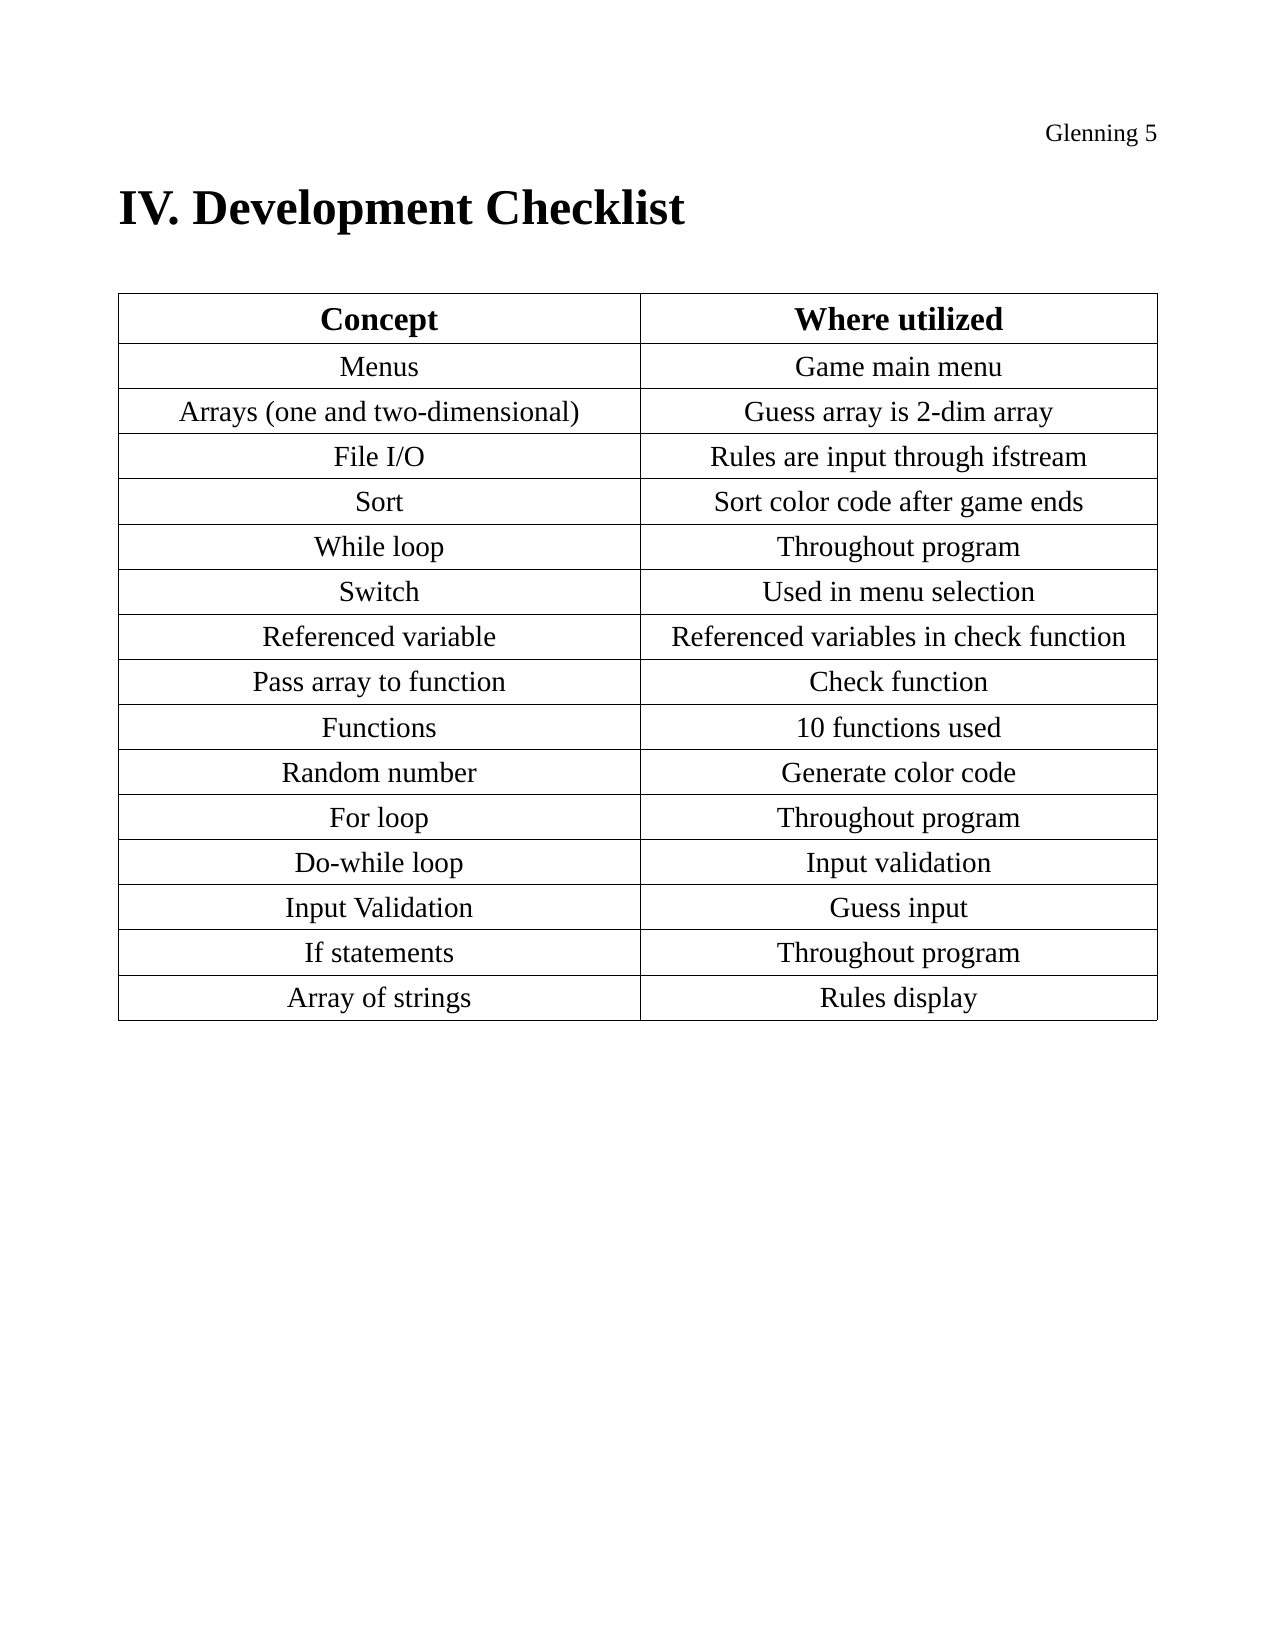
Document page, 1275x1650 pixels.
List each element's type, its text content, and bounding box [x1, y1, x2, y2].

table_cell Referenced variable [119, 615, 640, 659]
table_cell Check function [641, 660, 1157, 704]
table_cell Throughout program [641, 795, 1157, 839]
table_cell Sort [119, 479, 640, 523]
table_cell While loop [119, 525, 640, 568]
table_cell Used in menu selection [641, 570, 1157, 614]
table_cell Pass array to function [119, 660, 640, 704]
table_cell Generate color code [641, 750, 1157, 794]
table_cell Do-while loop [119, 840, 640, 884]
table_cell For loop [119, 795, 640, 839]
table_cell Throughout program [641, 525, 1157, 568]
table_cell Menus [119, 344, 640, 388]
table_cell Rules are input through ifstream [641, 434, 1157, 478]
text IV. Development Checklist [118, 178, 1157, 236]
table_cell If statements [119, 930, 640, 974]
table_header Concept [119, 294, 640, 343]
table_cell Game main menu [641, 344, 1157, 388]
table_cell Random number [119, 750, 640, 794]
table_cell Functions [119, 705, 640, 749]
table_cell Array of strings [119, 976, 640, 1019]
table_cell Referenced variables in check function [641, 615, 1157, 659]
table_cell 10 functions used [641, 705, 1157, 749]
table_cell Switch [119, 570, 640, 614]
table_cell File I/O [119, 434, 640, 478]
table_cell Guess array is 2-dim array [641, 389, 1157, 433]
table_cell Rules display [641, 976, 1157, 1019]
table_header Where utilized [641, 294, 1157, 343]
table_cell Sort color code after game ends [641, 479, 1157, 523]
table_cell Arrays (one and two-dimensional) [119, 389, 640, 433]
table_cell Guess input [641, 885, 1157, 929]
table_cell Input Validation [119, 885, 640, 929]
table_cell Input validation [641, 840, 1157, 884]
table_cell Throughout program [641, 930, 1157, 974]
